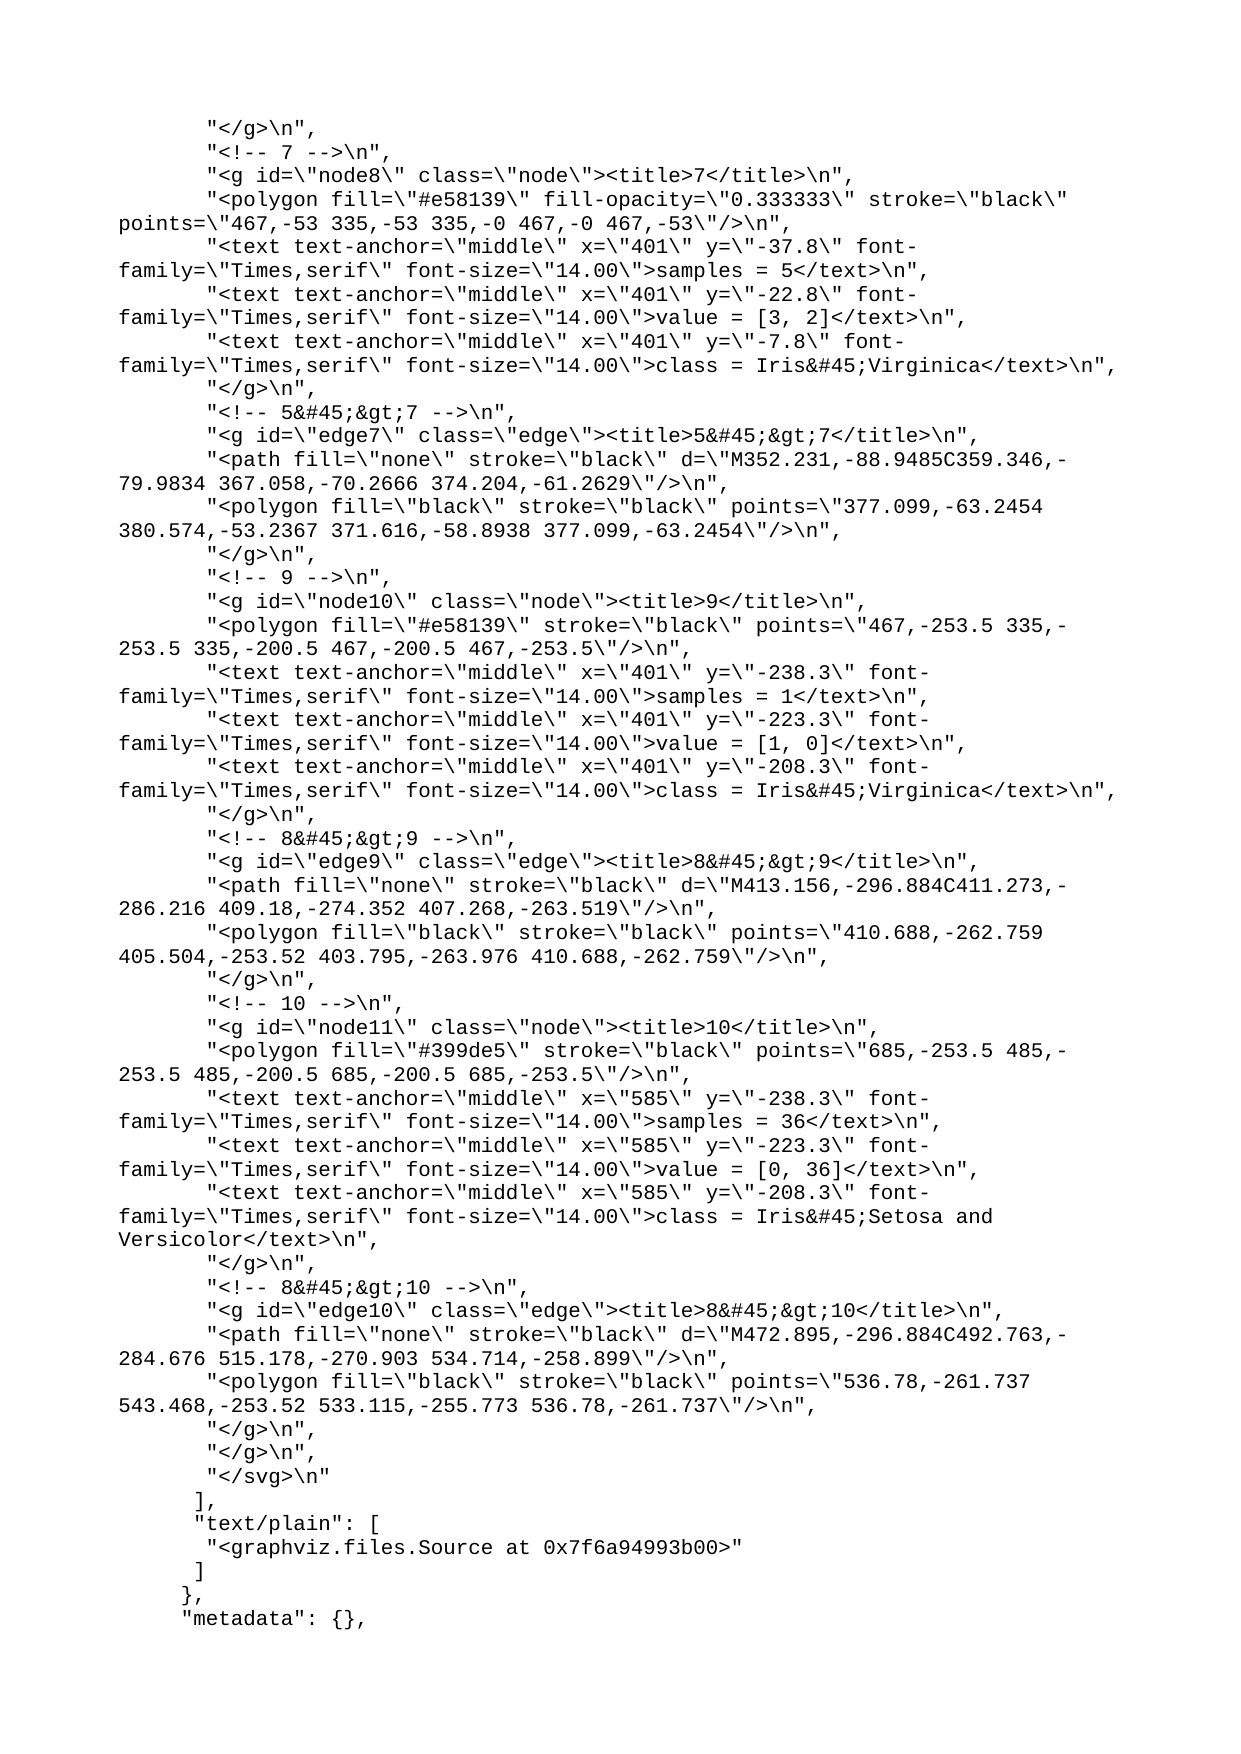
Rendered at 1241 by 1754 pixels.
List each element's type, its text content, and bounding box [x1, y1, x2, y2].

text "</g>\n", [118, 1253, 1122, 1277]
text "<text text-anchor=\"middle\" x=\"401\" y=\"-238.3\" font-family=\"Times,serif\" font-size=\"14.00\">samples = 1</text>\n", [118, 662, 1122, 709]
text "<text text-anchor=\"middle\" x=\"401\" y=\"-37.8\" font-family=\"Times,serif\" font-size=\"14.00\">samples = 5</text>\n", [118, 236, 1122, 284]
text "<text text-anchor=\"middle\" x=\"401\" y=\"-208.3\" font-family=\"Times,serif\" font-size=\"14.00\">class = Iris&#45;Virginica</text>\n", [118, 757, 1122, 804]
text "<!-- 7 -->\n", [118, 142, 1122, 165]
text "</g>\n", [118, 1419, 1122, 1442]
text "<text text-anchor=\"middle\" x=\"401\" y=\"-223.3\" font-family=\"Times,serif\" font-size=\"14.00\">value = [1, 0]</text>\n", [118, 709, 1122, 757]
text "<graphviz.files.Source at 0x7f6a94993b00>" [118, 1537, 1122, 1561]
text "<g id=\"edge9\" class=\"edge\"><title>8&#45;&gt;9</title>\n", [118, 851, 1122, 875]
text "<polygon fill=\"#e58139\" fill-opacity=\"0.333333\" stroke=\"black\" points=\"467,-53 335,-53 335,-0 467,-0 467,-53\"/>\n", [118, 189, 1122, 236]
text "<!-- 10 -->\n", [118, 993, 1122, 1017]
text "<polygon fill=\"#e58139\" stroke=\"black\" points=\"467,-253.5 335,-253.5 335,-200.5 467,-200.5 467,-253.5\"/>\n", [118, 615, 1122, 662]
text "<polygon fill=\"black\" stroke=\"black\" points=\"536.78,-261.737 543.468,-253.52 533.115,-255.773 536.78,-261.737\"/>\n", [118, 1371, 1122, 1419]
text "<text text-anchor=\"middle\" x=\"585\" y=\"-208.3\" font-family=\"Times,serif\" font-size=\"14.00\">class = Iris&#45;Setosa and Versicolor</text>\n", [118, 1182, 1122, 1253]
text "<path fill=\"none\" stroke=\"black\" d=\"M472.895,-296.884C492.763,-284.676 515.178,-270.903 534.714,-258.899\"/>\n", [118, 1324, 1122, 1371]
text "</g>\n", [118, 1442, 1122, 1466]
text "<!-- 8&#45;&gt;9 -->\n", [118, 827, 1122, 851]
text }, [118, 1584, 1122, 1608]
text "text/plain": [ [118, 1513, 1122, 1537]
text "metadata": {}, [118, 1608, 1122, 1631]
text "<text text-anchor=\"middle\" x=\"401\" y=\"-22.8\" font-family=\"Times,serif\" font-size=\"14.00\">value = [3, 2]</text>\n", [118, 284, 1122, 331]
text "</g>\n", [118, 378, 1122, 402]
text ], [118, 1489, 1122, 1513]
text "</g>\n", [118, 969, 1122, 993]
text "<text text-anchor=\"middle\" x=\"585\" y=\"-223.3\" font-family=\"Times,serif\" font-size=\"14.00\">value = [0, 36]</text>\n", [118, 1135, 1122, 1182]
text "</g>\n", [118, 118, 1122, 142]
text "<!-- 8&#45;&gt;10 -->\n", [118, 1277, 1122, 1300]
text "<!-- 9 -->\n", [118, 567, 1122, 591]
text "<g id=\"node10\" class=\"node\"><title>9</title>\n", [118, 591, 1122, 615]
text "<text text-anchor=\"middle\" x=\"585\" y=\"-238.3\" font-family=\"Times,serif\" font-size=\"14.00\">samples = 36</text>\n", [118, 1088, 1122, 1135]
text "</g>\n", [118, 544, 1122, 567]
text "<polygon fill=\"#399de5\" stroke=\"black\" points=\"685,-253.5 485,-253.5 485,-200.5 685,-200.5 685,-253.5\"/>\n", [118, 1040, 1122, 1088]
text "<g id=\"edge7\" class=\"edge\"><title>5&#45;&gt;7</title>\n", [118, 426, 1122, 449]
text "<path fill=\"none\" stroke=\"black\" d=\"M413.156,-296.884C411.273,-286.216 409.18,-274.352 407.268,-263.519\"/>\n", [118, 875, 1122, 922]
text "<g id=\"edge10\" class=\"edge\"><title>8&#45;&gt;10</title>\n", [118, 1300, 1122, 1324]
text "<text text-anchor=\"middle\" x=\"401\" y=\"-7.8\" font-family=\"Times,serif\" font-size=\"14.00\">class = Iris&#45;Virginica</text>\n", [118, 331, 1122, 378]
text ] [118, 1561, 1122, 1584]
text "<polygon fill=\"black\" stroke=\"black\" points=\"377.099,-63.2454 380.574,-53.2367 371.616,-58.8938 377.099,-63.2454\"/>\n", [118, 496, 1122, 544]
text "</g>\n", [118, 804, 1122, 827]
text "<g id=\"node11\" class=\"node\"><title>10</title>\n", [118, 1017, 1122, 1040]
text "<polygon fill=\"black\" stroke=\"black\" points=\"410.688,-262.759 405.504,-253.52 403.795,-263.976 410.688,-262.759\"/>\n", [118, 922, 1122, 969]
text "<g id=\"node8\" class=\"node\"><title>7</title>\n", [118, 165, 1122, 189]
text "</svg>\n" [118, 1466, 1122, 1489]
text "<path fill=\"none\" stroke=\"black\" d=\"M352.231,-88.9485C359.346,-79.9834 367.058,-70.2666 374.204,-61.2629\"/>\n", [118, 449, 1122, 496]
text "<!-- 5&#45;&gt;7 -->\n", [118, 402, 1122, 426]
